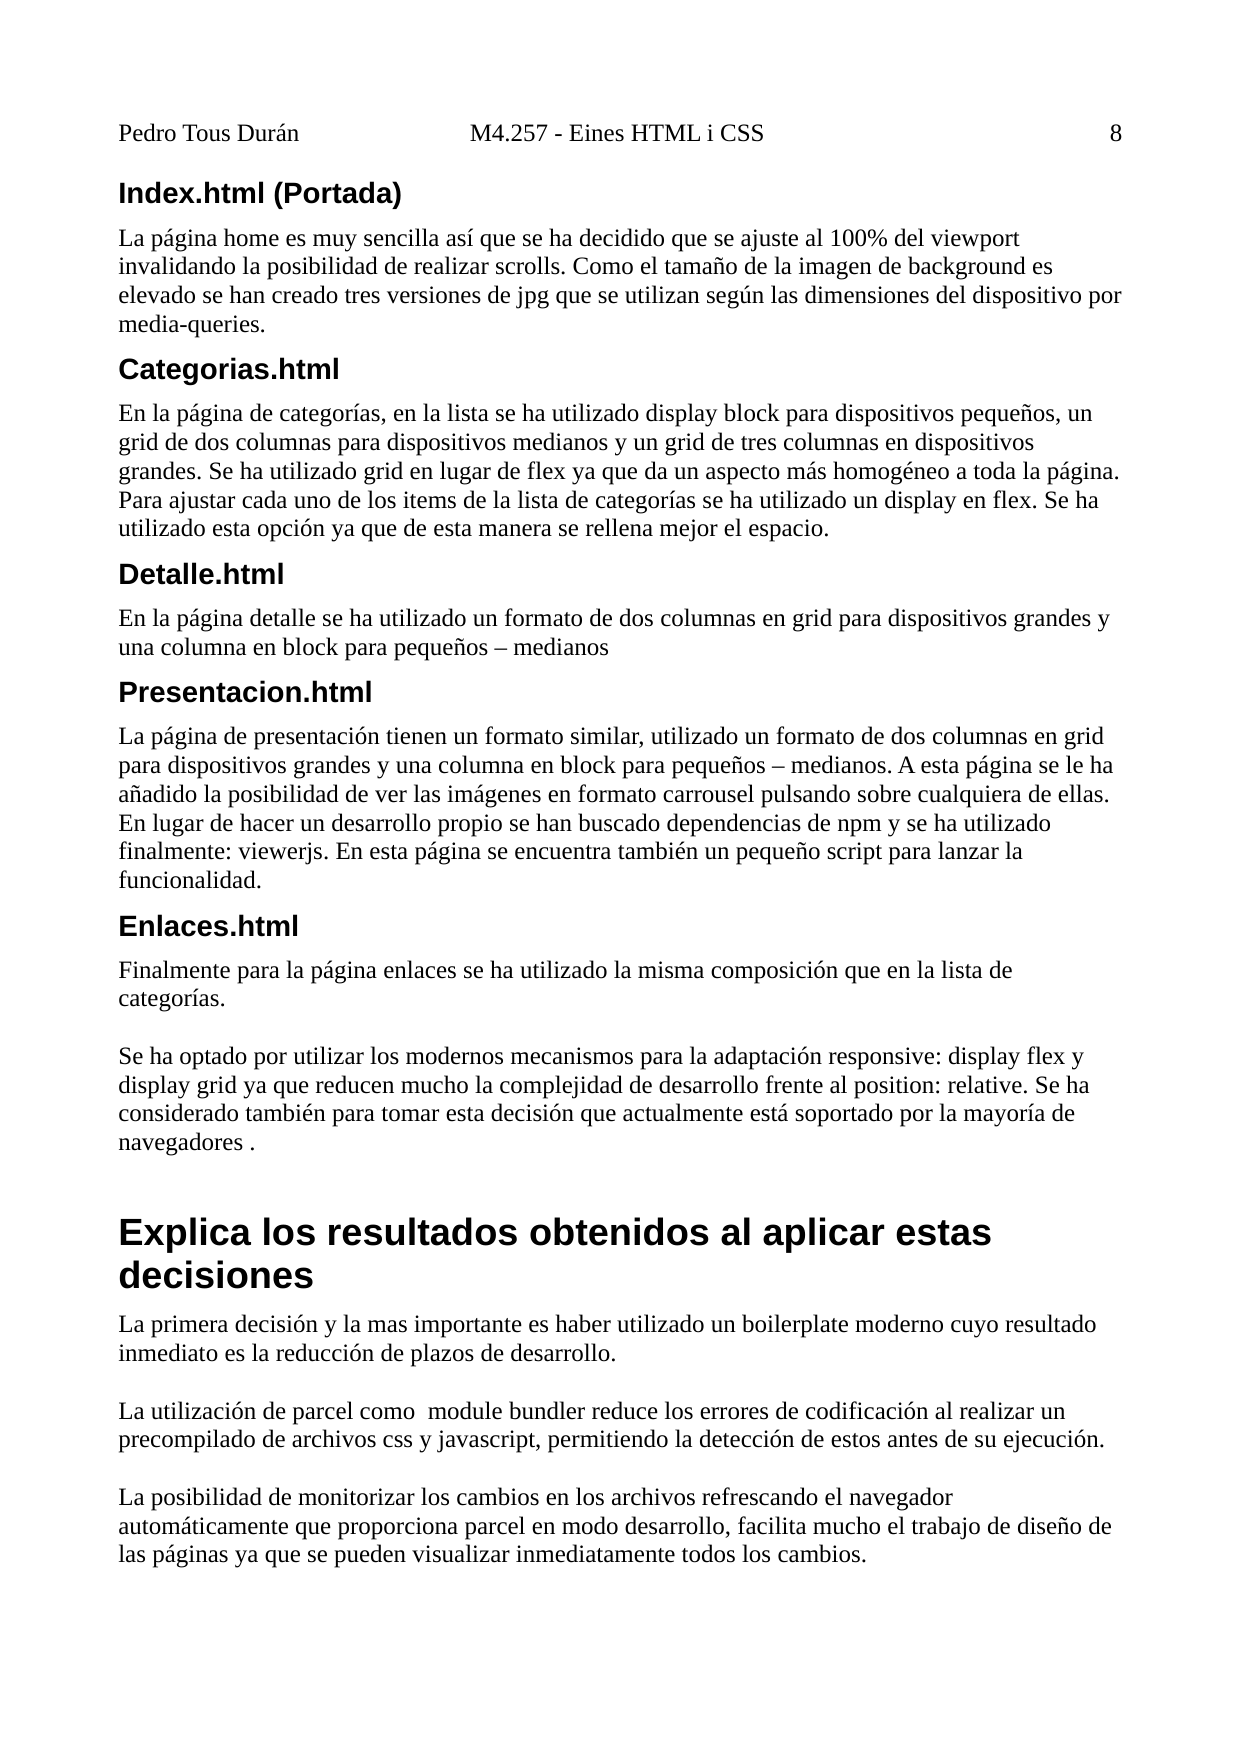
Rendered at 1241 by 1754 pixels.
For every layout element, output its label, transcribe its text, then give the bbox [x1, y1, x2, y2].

text En la página de categorías, en la lista se ha utilizado display block para dispositivos pequeños, un grid de dos columnas para dispositivos medianos y un grid de tres columnas en dispositivos grandes. Se ha utilizado grid en lugar de flex ya que da un aspecto más homogéneo a toda la página. [118, 398, 1122, 485]
text La utilización de parcel como module bundler reduce los errores de codificación al realizar un precompilado de archivos css y javascript, permitiendo la detección de estos antes de su ejecución. [118, 1396, 1122, 1453]
text En lugar de hacer un desarrollo propio se han buscado dependencias de npm y se ha utilizado finalmente: viewerjs. En esta página se encuentra también un pequeño script para lanzar la funcionalidad. [118, 808, 1122, 894]
subtitle Enlaces.html [118, 908, 1122, 942]
subtitle Detalle.html [118, 557, 1122, 591]
subtitle Categorias.html [118, 352, 1122, 386]
text La página de presentación tienen un formato similar, utilizado un formato de dos columnas en grid para dispositivos grandes y una columna en block para pequeños – medianos. A esta página se le ha añadido la posibilidad de ver las imágenes en formato carrousel pulsando sobre cualquiera de ellas. [118, 721, 1122, 808]
text En la página detalle se ha utilizado un formato de dos columnas en grid para dispositivos grandes y una columna en block para pequeños – medianos [118, 603, 1122, 661]
subtitle Presentacion.html [118, 675, 1122, 709]
text Finalmente para la página enlaces se ha utilizado la misma composición que en la lista de categorías. [118, 955, 1122, 1012]
text Se ha optado por utilizar los modernos mecanismos para la adaptación responsive: display flex y display grid ya que reducen mucho la complejidad de desarrollo frente al position: relative. Se ha considerado también para tomar esta decisión que actualmente está soportado por la mayoría de navegadores . [118, 1041, 1122, 1156]
text La página home es muy sencilla así que se ha decidido que se ajuste al 100% del viewport invalidando la posibilidad de realizar scrolls. Como el tamaño de la imagen de background es elevado se han creado tres versiones de jpg que se utilizan según las dimensiones del dispositivo por media-queries. [118, 223, 1122, 338]
text La primera decisión y la mas importante es haber utilizado un boilerplate moderno cuyo resultado inmediato es la reducción de plazos de desarrollo. [118, 1309, 1122, 1367]
text Para ajustar cada uno de los items de la lista de categorías se ha utilizado un display en flex. Se ha utilizado esta opción ya que de esta manera se rellena mejor el espacio. [118, 485, 1122, 542]
subtitle Index.html (Portada) [118, 176, 1122, 210]
text La posibilidad de monitorizar los cambios en los archivos refrescando el navegador automáticamente que proporciona parcel en modo desarrollo, facilita mucho el trabajo de diseño de las páginas ya que se pueden visualizar inmediatamente todos los cambios. [118, 1482, 1122, 1568]
subtitle Explica los resultados obtenidos al aplicar estas decisiones [118, 1210, 1122, 1297]
